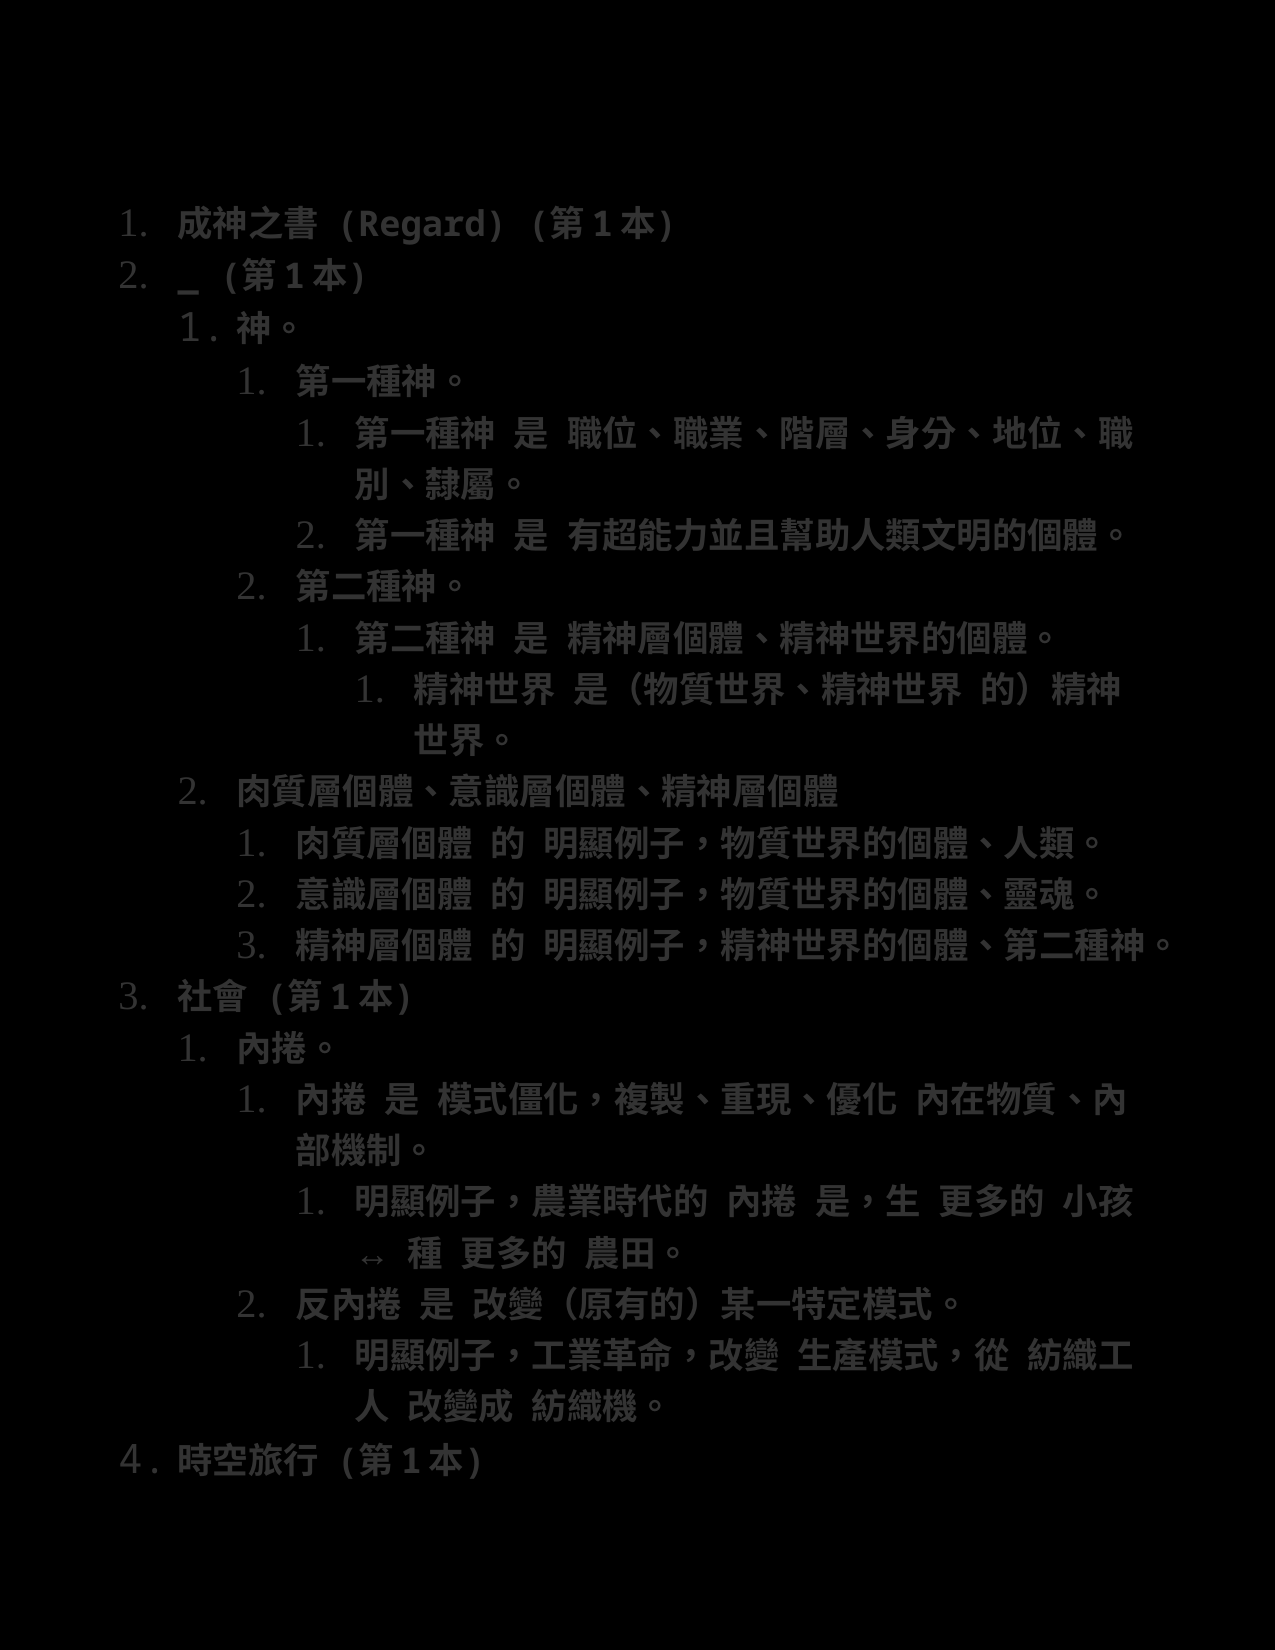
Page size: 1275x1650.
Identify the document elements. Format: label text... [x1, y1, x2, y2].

list 第一種神。 [236, 354, 1157, 405]
list 成神之書 (Regard) (第1本) [118, 196, 1157, 247]
list 明顯例子，工業革命，改變 生產模式，從 紡織工人 改變成 紡織機。 [295, 1327, 1157, 1430]
list 社會 (第1本) [118, 969, 1157, 1020]
list 第二種神。 [236, 559, 1157, 610]
list 精神世界 是（物質世界、精神世界 的）精神世界。 [354, 661, 1157, 764]
list 內捲。 [177, 1020, 1157, 1071]
list 神。 [177, 298, 1157, 354]
list _ (第1本) [118, 247, 1157, 298]
list 第一種神 是 有超能力並且幫助人類文明的個體。 [295, 507, 1157, 559]
list 反內捲 是 改變（原有的）某一特定模式。 [236, 1276, 1157, 1327]
list 時空旅行 (第1本) [118, 1430, 1157, 1485]
list 肉質層個體 的 明顯例子，物質世界的個體、人類。 [236, 815, 1157, 866]
list 第一種神 是 職位、職業、階層、身分、地位、職別、隸屬。 [295, 405, 1157, 507]
list 內捲 是 模式僵化，複製、重現、優化 內在物質、內部機制。 [236, 1071, 1157, 1174]
list 明顯例子，農業時代的 內捲 是，生 更多的 小孩 ↔ 種 更多的 農田。 [295, 1174, 1157, 1276]
list 意識層個體 的 明顯例子，物質世界的個體、靈魂。 [236, 866, 1157, 917]
list 肉質層個體、意識層個體、精神層個體 [177, 764, 1157, 815]
list 第二種神 是 精神層個體、精神世界的個體。 [295, 610, 1157, 661]
list 精神層個體 的 明顯例子，精神世界的個體、第二種神。 [236, 917, 1157, 969]
